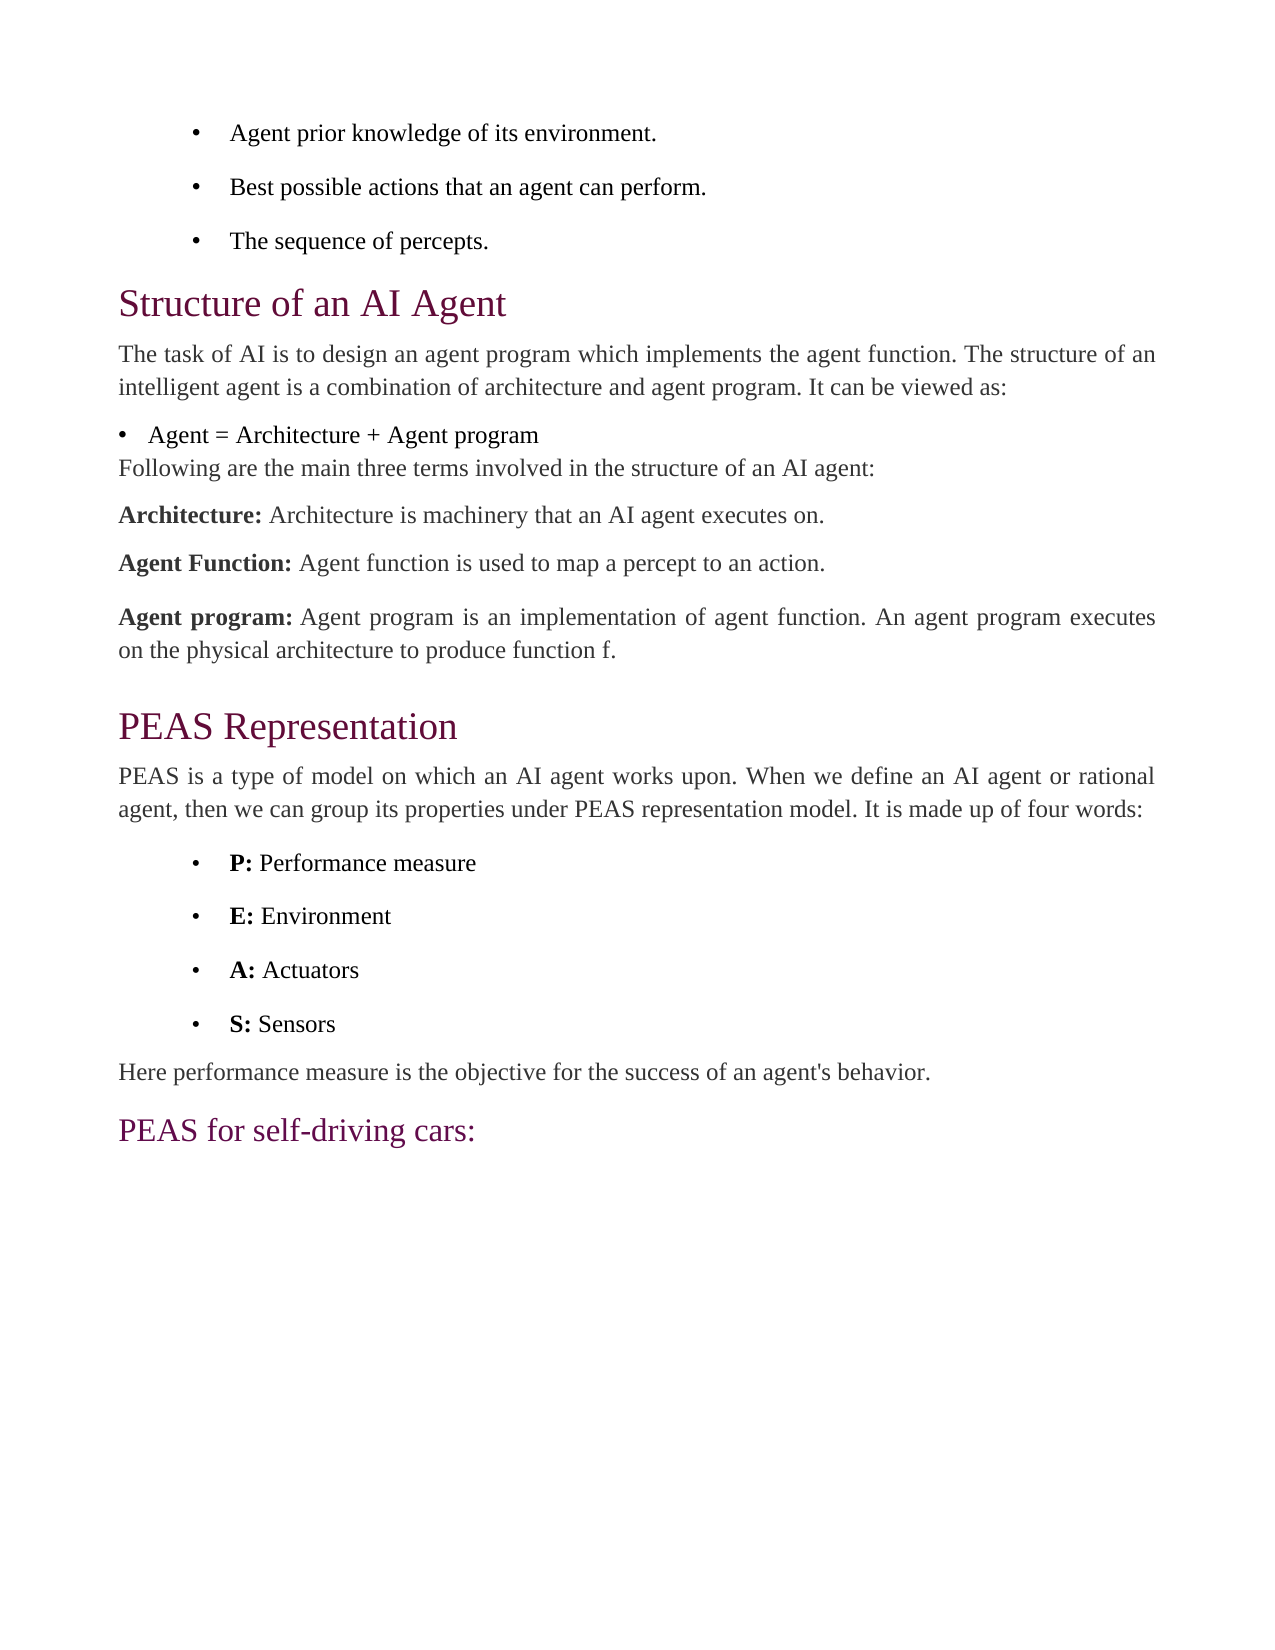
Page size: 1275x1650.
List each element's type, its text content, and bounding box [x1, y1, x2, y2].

list Agent = Architecture + Agent program [118, 420, 1157, 448]
text PEAS is a type of model on which an AI agent works upon. When we define an AI agent or rational agent, then we can group its properties under PEAS representation model. It is made up of four words: [118, 761, 1157, 822]
text Structure of an AI Agent [118, 280, 1157, 324]
list S: Sensors [154, 1009, 1157, 1038]
list Best possible actions that an agent can perform. [154, 172, 1157, 201]
text Agent program: Agent program is an implementation of agent function. An agent program executes on the physical architecture to produce function f. [118, 602, 1157, 664]
text Here performance measure is the objective for the success of an agent's behavior. [118, 1057, 1157, 1086]
list E: Environment [154, 901, 1157, 930]
list A: Actuators [154, 955, 1157, 984]
text Architecture: Architecture is machinery that an AI agent executes on. [118, 500, 1157, 529]
list The sequence of percepts. [154, 226, 1157, 254]
text PEAS for self-driving cars: [118, 1111, 1157, 1148]
text Agent Function: Agent function is used to map a percept to an action. [118, 548, 1157, 577]
text PEAS Representation [118, 703, 1157, 748]
list Agent prior knowledge of its environment. [154, 118, 1157, 147]
list P: Performance measure [154, 848, 1157, 876]
text The task of AI is to design an agent program which implements the agent function. The structure of an intelligent agent is a combination of architecture and agent program. It can be viewed as: [118, 339, 1157, 401]
text Following are the main three terms involved in the structure of an AI agent: [118, 453, 1157, 482]
